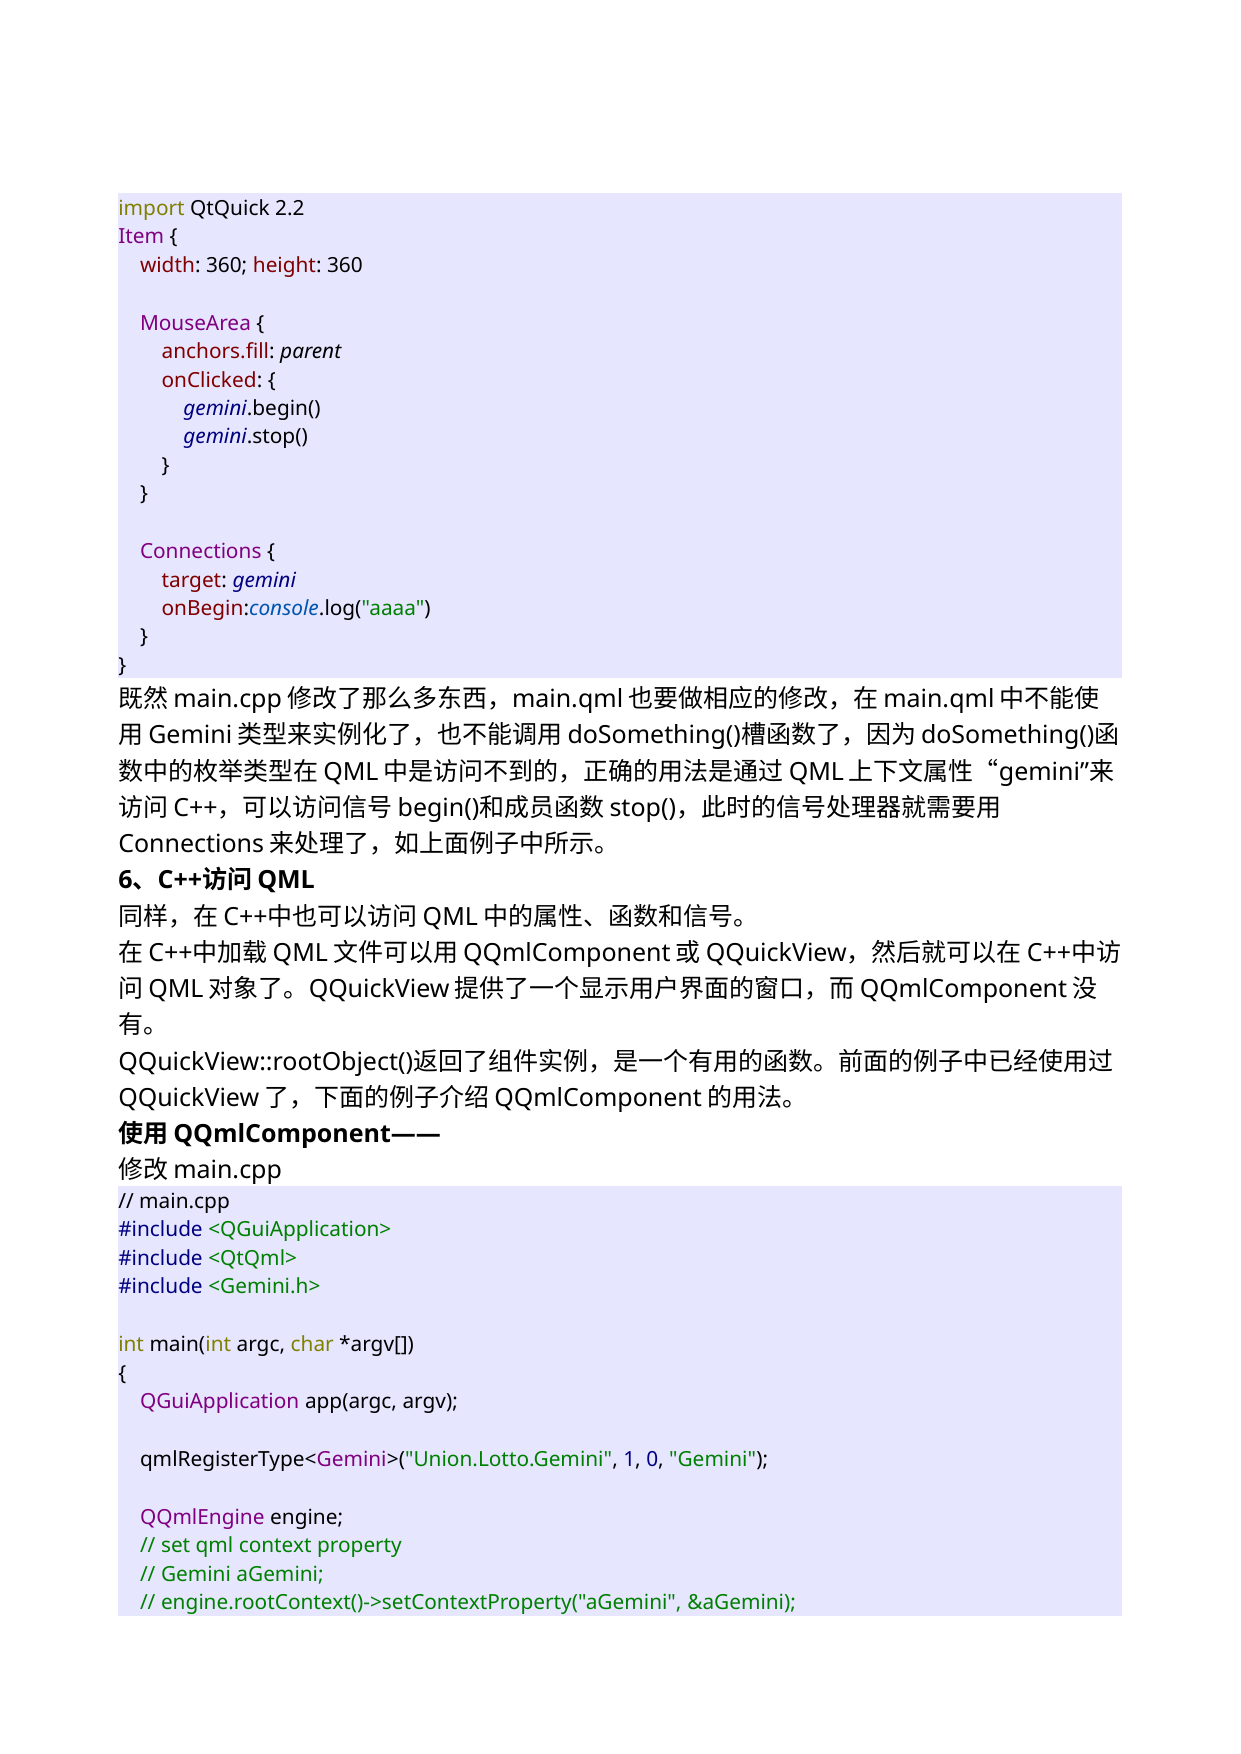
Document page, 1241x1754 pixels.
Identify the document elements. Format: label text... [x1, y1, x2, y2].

text width: 360; height: 360 [118, 250, 1122, 278]
text QGuiApplication app(argc, argv); [118, 1386, 1122, 1414]
text 6、C++访问QML [118, 860, 1122, 896]
text 在C++中加载QML文件可以用QQmlComponent或QQuickView，然后就可以在C++中访问QML对象了。QQuickView提供了一个显示用户界面的窗口，而QQmlComponent没有。 [118, 932, 1122, 1041]
text int main(int argc, char *argv[]) [118, 1329, 1122, 1358]
text anchors.fill: parent [118, 336, 1122, 365]
text #include <Gemini.h> [118, 1271, 1122, 1300]
text } [118, 478, 1122, 507]
text target: gemini [118, 565, 1122, 593]
text Item { [118, 221, 1122, 250]
text onClicked: { [118, 365, 1122, 393]
text qmlRegisterType<Gemini>("Union.Lotto.Gemini", 1, 0, "Gemini"); [118, 1444, 1122, 1472]
text // set qml context property [118, 1530, 1122, 1559]
text // engine.rootContext()->setContextProperty("aGemini", &aGemini); [118, 1587, 1122, 1616]
text // main.cpp [118, 1186, 1122, 1214]
text MouseArea { [118, 308, 1122, 336]
text } [118, 622, 1122, 650]
text QQmlEngine engine; [118, 1502, 1122, 1530]
text 修改main.cpp [118, 1150, 1122, 1186]
text { [118, 1358, 1122, 1386]
text // Gemini aGemini; [118, 1559, 1122, 1587]
text 同样，在C++中也可以访问QML中的属性、函数和信号。 [118, 896, 1122, 932]
text QQuickView::rootObject()返回了组件实例，是一个有用的函数。前面的例子中已经使用过QQuickView了，下面的例子介绍QQmlComponent的用法。 [118, 1041, 1122, 1113]
text import QtQuick 2.2 [118, 193, 1122, 221]
text #include <QtQml> [118, 1243, 1122, 1271]
text #include <QGuiApplication> [118, 1214, 1122, 1243]
text Connections { [118, 536, 1122, 565]
text 既然main.cpp修改了那么多东西，main.qml也要做相应的修改，在main.qml中不能使用Gemini类型来实例化了，也不能调用doSomething()槽函数了，因为doSomething()函数中的枚举类型在QML中是访问不到的，正确的用法是通过QML上下文属性“gemini”来访问C++，可以访问信号begin()和成员函数stop()，此时的信号处理器就需要用Connections来处理了，如上面例子中所示。 [118, 678, 1122, 860]
text gemini.stop() [118, 422, 1122, 450]
text } [118, 650, 1122, 678]
text } [118, 450, 1122, 478]
text 使用QQmlComponent—— [118, 1113, 1122, 1150]
text gemini.begin() [118, 393, 1122, 422]
text onBegin:console.log("aaaa") [118, 593, 1122, 622]
